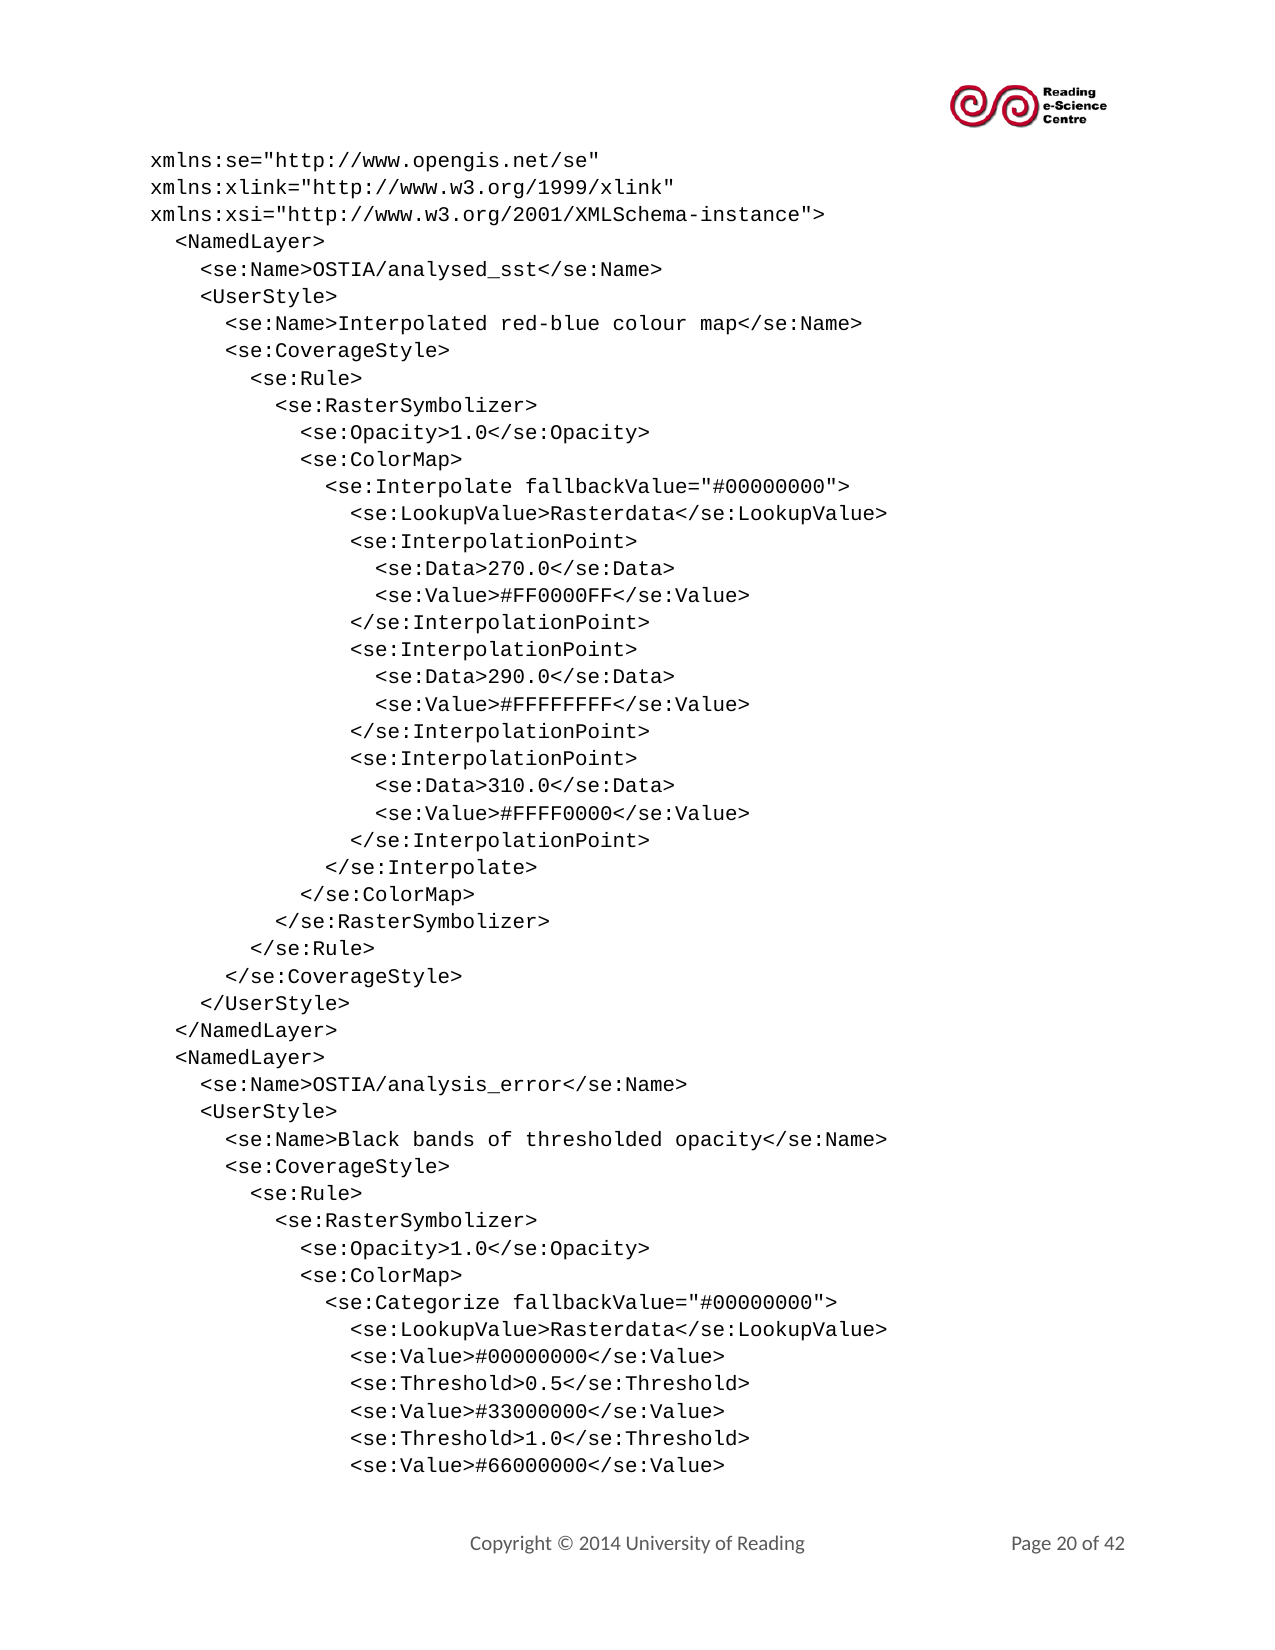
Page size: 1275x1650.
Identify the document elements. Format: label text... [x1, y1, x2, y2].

text </se:InterpolationPoint> [150, 612, 1125, 636]
text <se:Name>Interpolated red-blue colour map</se:Name> [150, 313, 1125, 337]
text </se:ColorMap> [150, 884, 1125, 908]
text <se:Threshold>1.0</se:Threshold> [150, 1428, 1125, 1451]
text <se:RasterSymbolizer> [150, 1210, 1125, 1234]
text <se:Data>270.0</se:Data> [150, 558, 1125, 581]
text </se:InterpolationPoint> [150, 721, 1125, 744]
text xmlns:xsi="http://www.w3.org/2001/XMLSchema-instance"> [150, 204, 1125, 228]
text <se:Rule> [150, 1183, 1125, 1207]
text <se:Name>OSTIA/analysed_sst</se:Name> [150, 259, 1125, 282]
text <se:Interpolate fallbackValue="#00000000"> [150, 476, 1125, 500]
text <se:Data>290.0</se:Data> [150, 667, 1125, 690]
text <se:Value>#FF0000FF</se:Value> [150, 585, 1125, 609]
text <se:LookupValue>Rasterdata</se:LookupValue> [150, 1319, 1125, 1343]
text <se:Value>#66000000</se:Value> [150, 1455, 1125, 1479]
text <se:Opacity>1.0</se:Opacity> [150, 1237, 1125, 1261]
text <se:Value>#FFFFFFFF</se:Value> [150, 694, 1125, 717]
text <se:Value>#00000000</se:Value> [150, 1346, 1125, 1370]
text xmlns:se="http://www.opengis.net/se" xmlns:xlink="http://www.w3.org/1999/xlink" [150, 150, 1125, 201]
text <se:Data>310.0</se:Data> [150, 775, 1125, 799]
text <se:Value>#FFFF0000</se:Value> [150, 802, 1125, 826]
text <se:Categorize fallbackValue="#00000000"> [150, 1292, 1125, 1316]
text <se:Value>#33000000</se:Value> [150, 1401, 1125, 1424]
text </NamedLayer> [150, 1020, 1125, 1044]
text <se:CoverageStyle> [150, 1156, 1125, 1179]
text </se:CoverageStyle> [150, 966, 1125, 989]
text <se:ColorMap> [150, 1265, 1125, 1288]
text <se:InterpolationPoint> [150, 748, 1125, 772]
text <se:Name>Black bands of thresholded opacity</se:Name> [150, 1129, 1125, 1152]
text <NamedLayer> [150, 232, 1125, 255]
text <se:ColorMap> [150, 449, 1125, 473]
text <NamedLayer> [150, 1047, 1125, 1071]
text <se:Name>OSTIA/analysis_error</se:Name> [150, 1074, 1125, 1098]
text </se:Interpolate> [150, 857, 1125, 881]
text <se:InterpolationPoint> [150, 639, 1125, 663]
text <se:RasterSymbolizer> [150, 395, 1125, 418]
text <se:Threshold>0.5</se:Threshold> [150, 1373, 1125, 1397]
text </se:RasterSymbolizer> [150, 911, 1125, 935]
text </se:InterpolationPoint> [150, 830, 1125, 853]
text <UserStyle> [150, 286, 1125, 309]
text <UserStyle> [150, 1102, 1125, 1125]
text <se:Opacity>1.0</se:Opacity> [150, 422, 1125, 446]
text <se:CoverageStyle> [150, 340, 1125, 364]
text </se:Rule> [150, 938, 1125, 962]
text <se:LookupValue>Rasterdata</se:LookupValue> [150, 503, 1125, 527]
picture [949, 81, 1110, 131]
text </UserStyle> [150, 993, 1125, 1016]
text <se:Rule> [150, 367, 1125, 391]
text <se:InterpolationPoint> [150, 531, 1125, 554]
